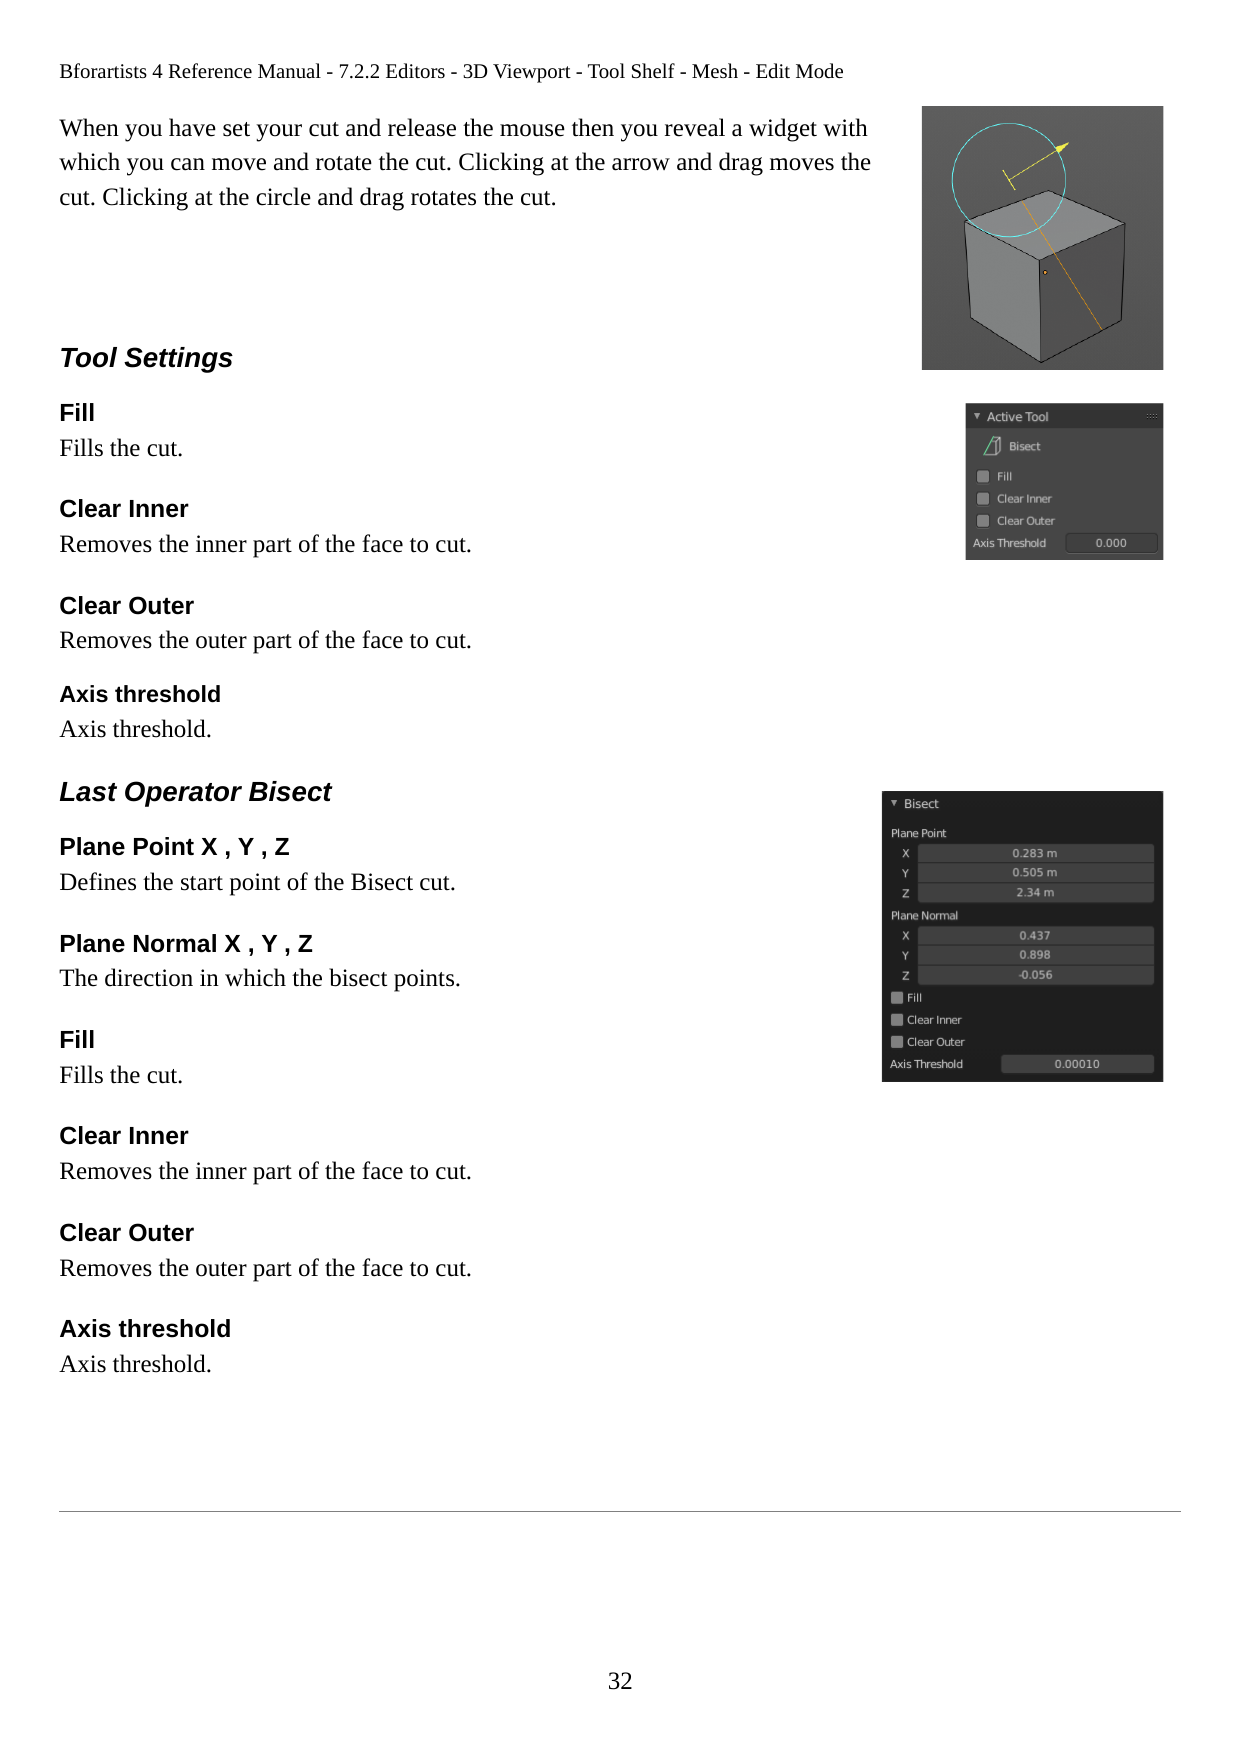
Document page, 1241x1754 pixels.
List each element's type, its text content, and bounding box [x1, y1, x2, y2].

subtitle Clear Inner [59, 494, 965, 523]
subtitle Clear Outer [59, 1218, 1181, 1246]
subtitle [1164, 1025, 1181, 1054]
subtitle [1164, 494, 1181, 523]
subtitle Axis threshold [59, 1314, 1181, 1343]
subtitle Plane Normal X , Y , Z [59, 929, 881, 957]
text The direction in which the bisect points. [59, 963, 881, 992]
text Removes the outer part of the face to cut. [59, 626, 1181, 654]
subtitle [1164, 929, 1181, 957]
subtitle Plane Point X , Y , Z [59, 832, 881, 861]
subtitle Clear Inner [59, 1121, 1181, 1150]
picture [921, 106, 1164, 370]
subtitle Last Operator Bisect [59, 776, 1181, 807]
text Fills the cut. [59, 433, 965, 462]
subtitle Tool Settings [59, 341, 1181, 373]
text Fills the cut. [59, 1060, 1181, 1089]
subtitle Clear Outer [59, 591, 1181, 619]
picture [965, 403, 1164, 560]
text When you have set your cut and release the mouse then you reveal a widget with which you can move and rotate the cut. Clicking at the arrow and drag moves the cut. Clicking at the circle and drag rotates the cut. [59, 113, 921, 210]
subtitle [1164, 832, 1181, 861]
text Axis threshold. [59, 714, 1181, 743]
text Defines the start point of the Bisect cut. [59, 867, 881, 896]
subtitle Axis threshold [59, 681, 1181, 708]
text Removes the inner part of the face to cut. [59, 529, 965, 558]
subtitle Fill [59, 1025, 881, 1054]
picture [881, 791, 1164, 1082]
text Removes the outer part of the face to cut. [59, 1253, 1181, 1281]
text Axis threshold. [59, 1349, 1181, 1378]
text Removes the inner part of the face to cut. [59, 1156, 1181, 1185]
subtitle Fill [59, 398, 1181, 427]
text [1164, 433, 1181, 462]
